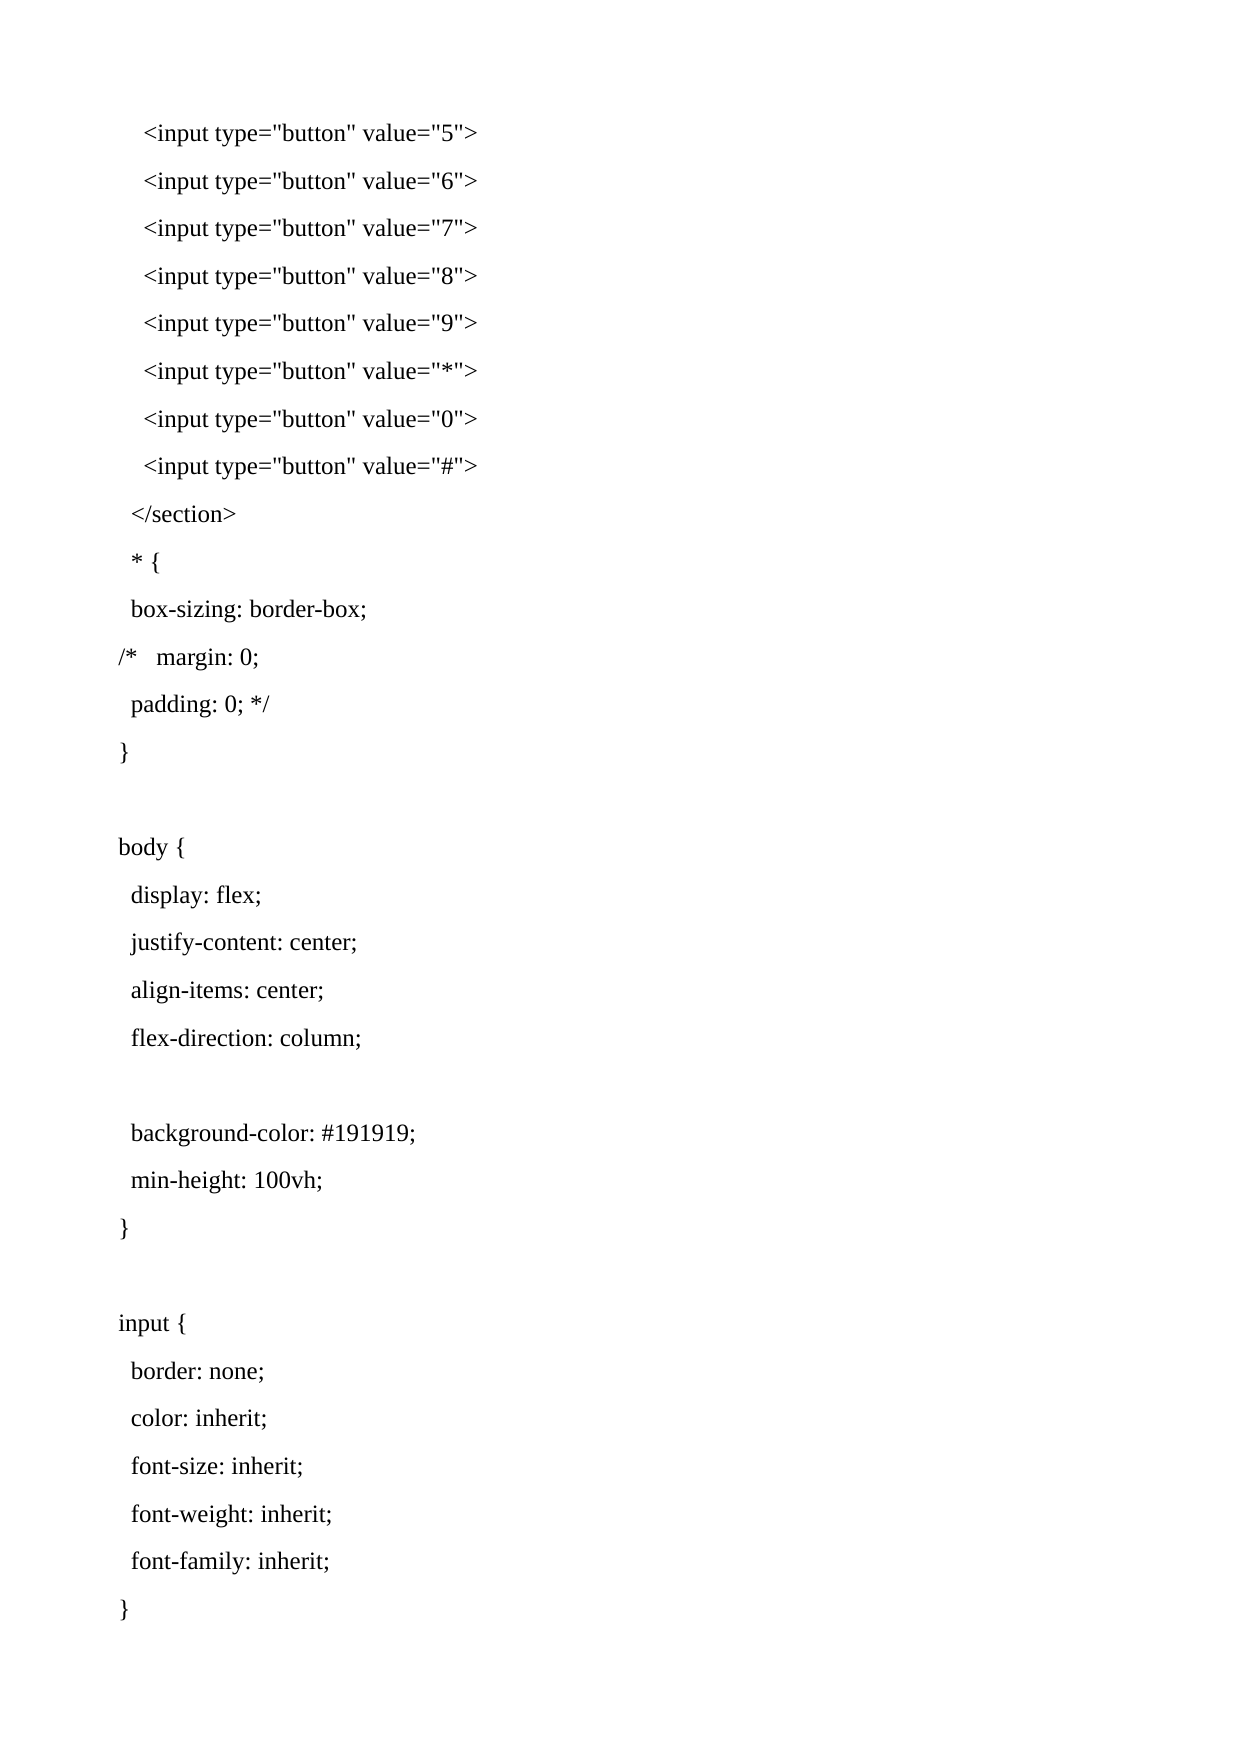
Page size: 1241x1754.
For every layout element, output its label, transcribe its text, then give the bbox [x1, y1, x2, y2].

text <input type="button" value="0"> [118, 404, 1122, 432]
text /* margin: 0; [118, 642, 1122, 671]
text flex-direction: column; [118, 1023, 1122, 1051]
text <input type="button" value="5"> [118, 118, 1122, 147]
text <input type="button" value="9"> [118, 308, 1122, 337]
text <input type="button" value="#"> [118, 451, 1122, 480]
text padding: 0; */ [118, 689, 1122, 718]
text } [118, 1594, 1122, 1623]
text <input type="button" value="8"> [118, 261, 1122, 290]
text justify-content: center; [118, 927, 1122, 956]
text <input type="button" value="7"> [118, 213, 1122, 242]
text <input type="button" value="6"> [118, 166, 1122, 194]
text <input type="button" value="*"> [118, 356, 1122, 385]
text body { [118, 832, 1122, 861]
text font-size: inherit; [118, 1451, 1122, 1480]
text min-height: 100vh; [118, 1165, 1122, 1194]
text font-weight: inherit; [118, 1499, 1122, 1527]
text } [118, 1213, 1122, 1242]
text align-items: center; [118, 975, 1122, 1004]
text font-family: inherit; [118, 1546, 1122, 1575]
text input { [118, 1308, 1122, 1337]
text } [118, 737, 1122, 766]
text * { [118, 547, 1122, 575]
text color: inherit; [118, 1403, 1122, 1432]
text display: flex; [118, 880, 1122, 908]
text border: none; [118, 1356, 1122, 1384]
text </section> [118, 499, 1122, 528]
text box-sizing: border-box; [118, 594, 1122, 623]
text background-color: #191919; [118, 1118, 1122, 1147]
